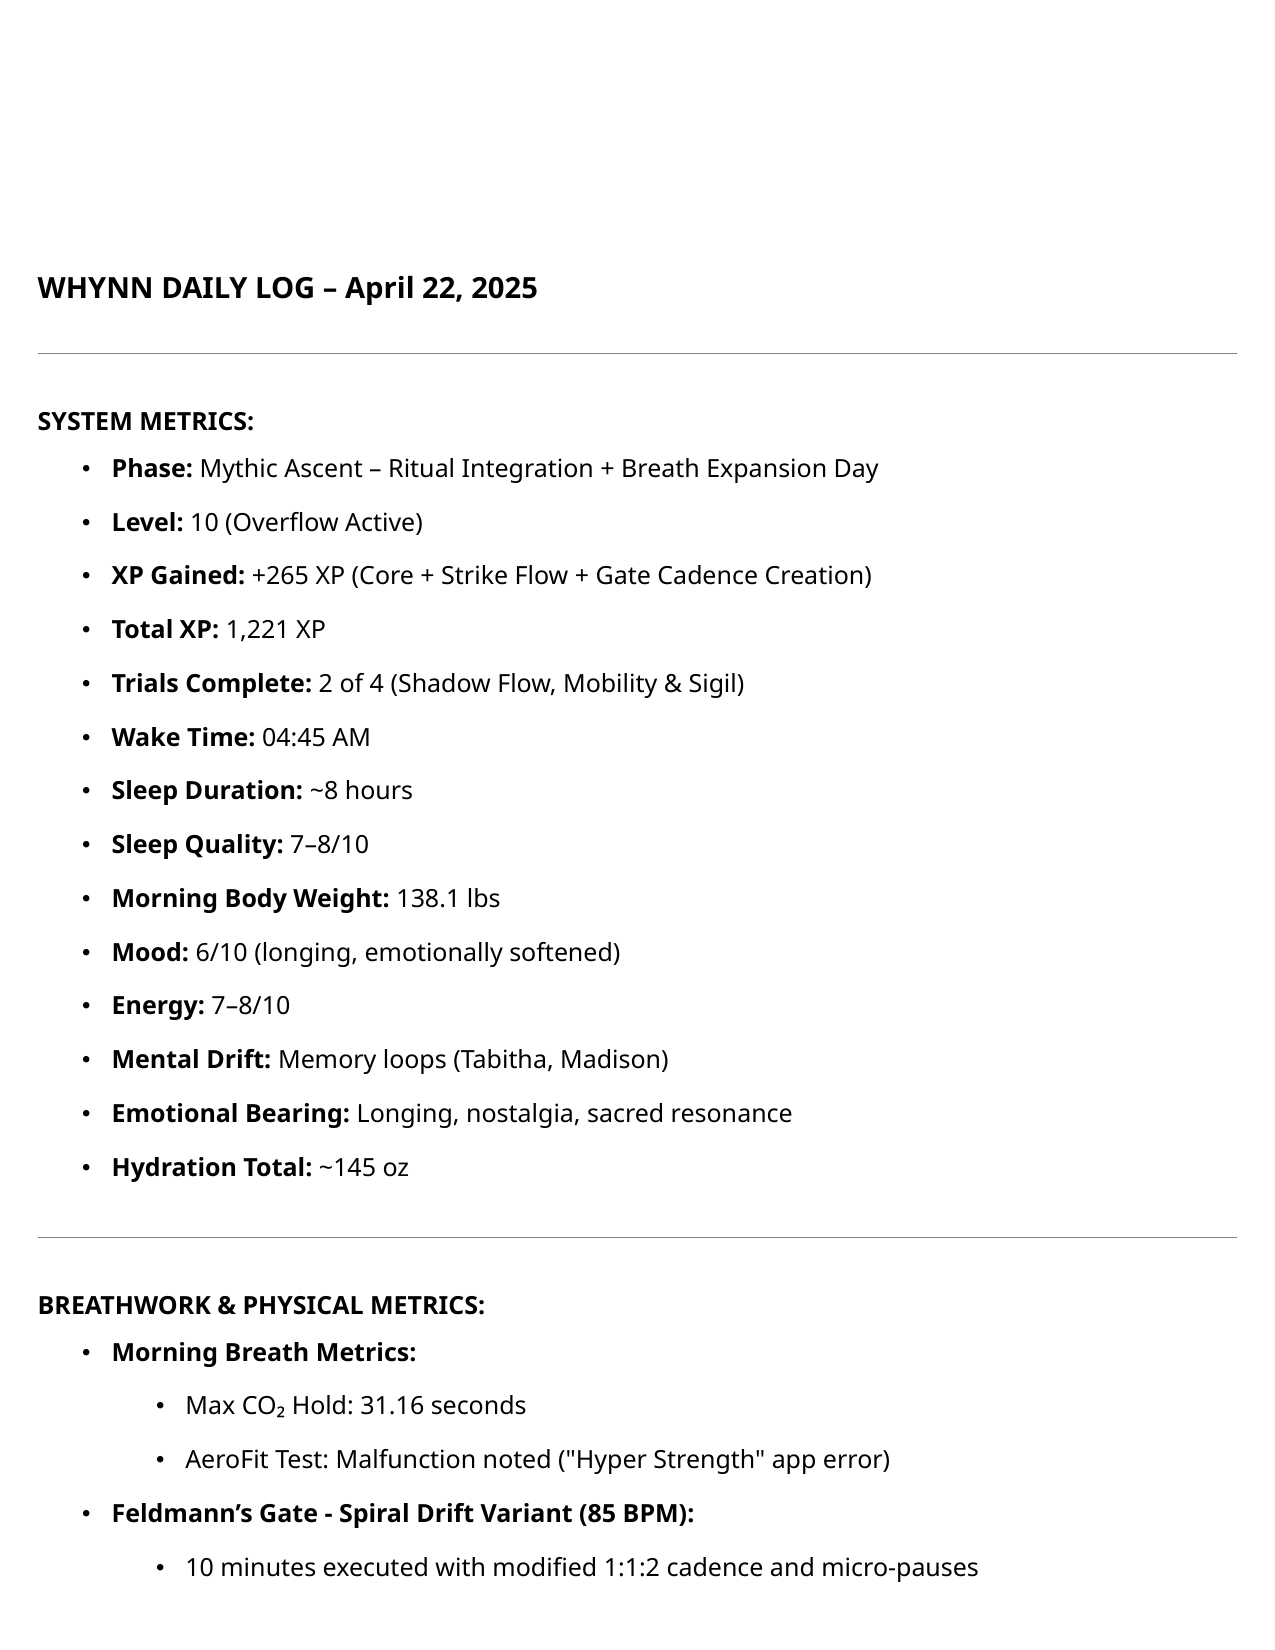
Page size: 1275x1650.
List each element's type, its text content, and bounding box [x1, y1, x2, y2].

list Morning Breath Metrics: [82, 1334, 1237, 1368]
list Hydration Total: ~145 oz [82, 1149, 1237, 1183]
list Mental Drift: Memory loops (Tabitha, Madison) [82, 1042, 1237, 1076]
list Sleep Quality: 7–8/10 [82, 827, 1237, 861]
list Energy: 7–8/10 [82, 988, 1237, 1022]
list Wake Time: 04:45 AM [82, 719, 1237, 753]
subtitle WHYNN DAILY LOG – April 22, 2025 [37, 267, 1237, 307]
list 10 minutes executed with modified 1:1:2 cadence and micro-pauses [156, 1549, 1237, 1583]
list Sleep Duration: ~8 hours [82, 773, 1237, 807]
list Emotional Bearing: Longing, nostalgia, sacred resonance [82, 1095, 1237, 1129]
list Feldmann’s Gate - Spiral Drift Variant (85 BPM): [82, 1496, 1237, 1529]
subtitle SYSTEM METRICS: [37, 404, 1237, 438]
list Phase: Mythic Ascent – Ritual Integration + Breath Expansion Day [82, 450, 1237, 484]
list Max CO₂ Hold: 31.16 seconds [156, 1388, 1237, 1422]
list AeroFit Test: Malfunction noted ("Hyper Strength" app error) [156, 1442, 1237, 1476]
list Total XP: 1,221 XP [82, 612, 1237, 646]
subtitle BREATHWORK & PHYSICAL METRICS: [37, 1288, 1237, 1322]
list Trials Complete: 2 of 4 (Shadow Flow, Mobility & Sigil) [82, 665, 1237, 699]
list Morning Body Weight: 138.1 lbs [82, 880, 1237, 914]
list XP Gained: +265 XP (Core + Strike Flow + Gate Cadence Creation) [82, 558, 1237, 592]
list Level: 10 (Overflow Active) [82, 504, 1237, 538]
list Mood: 6/10 (longing, emotionally softened) [82, 934, 1237, 968]
